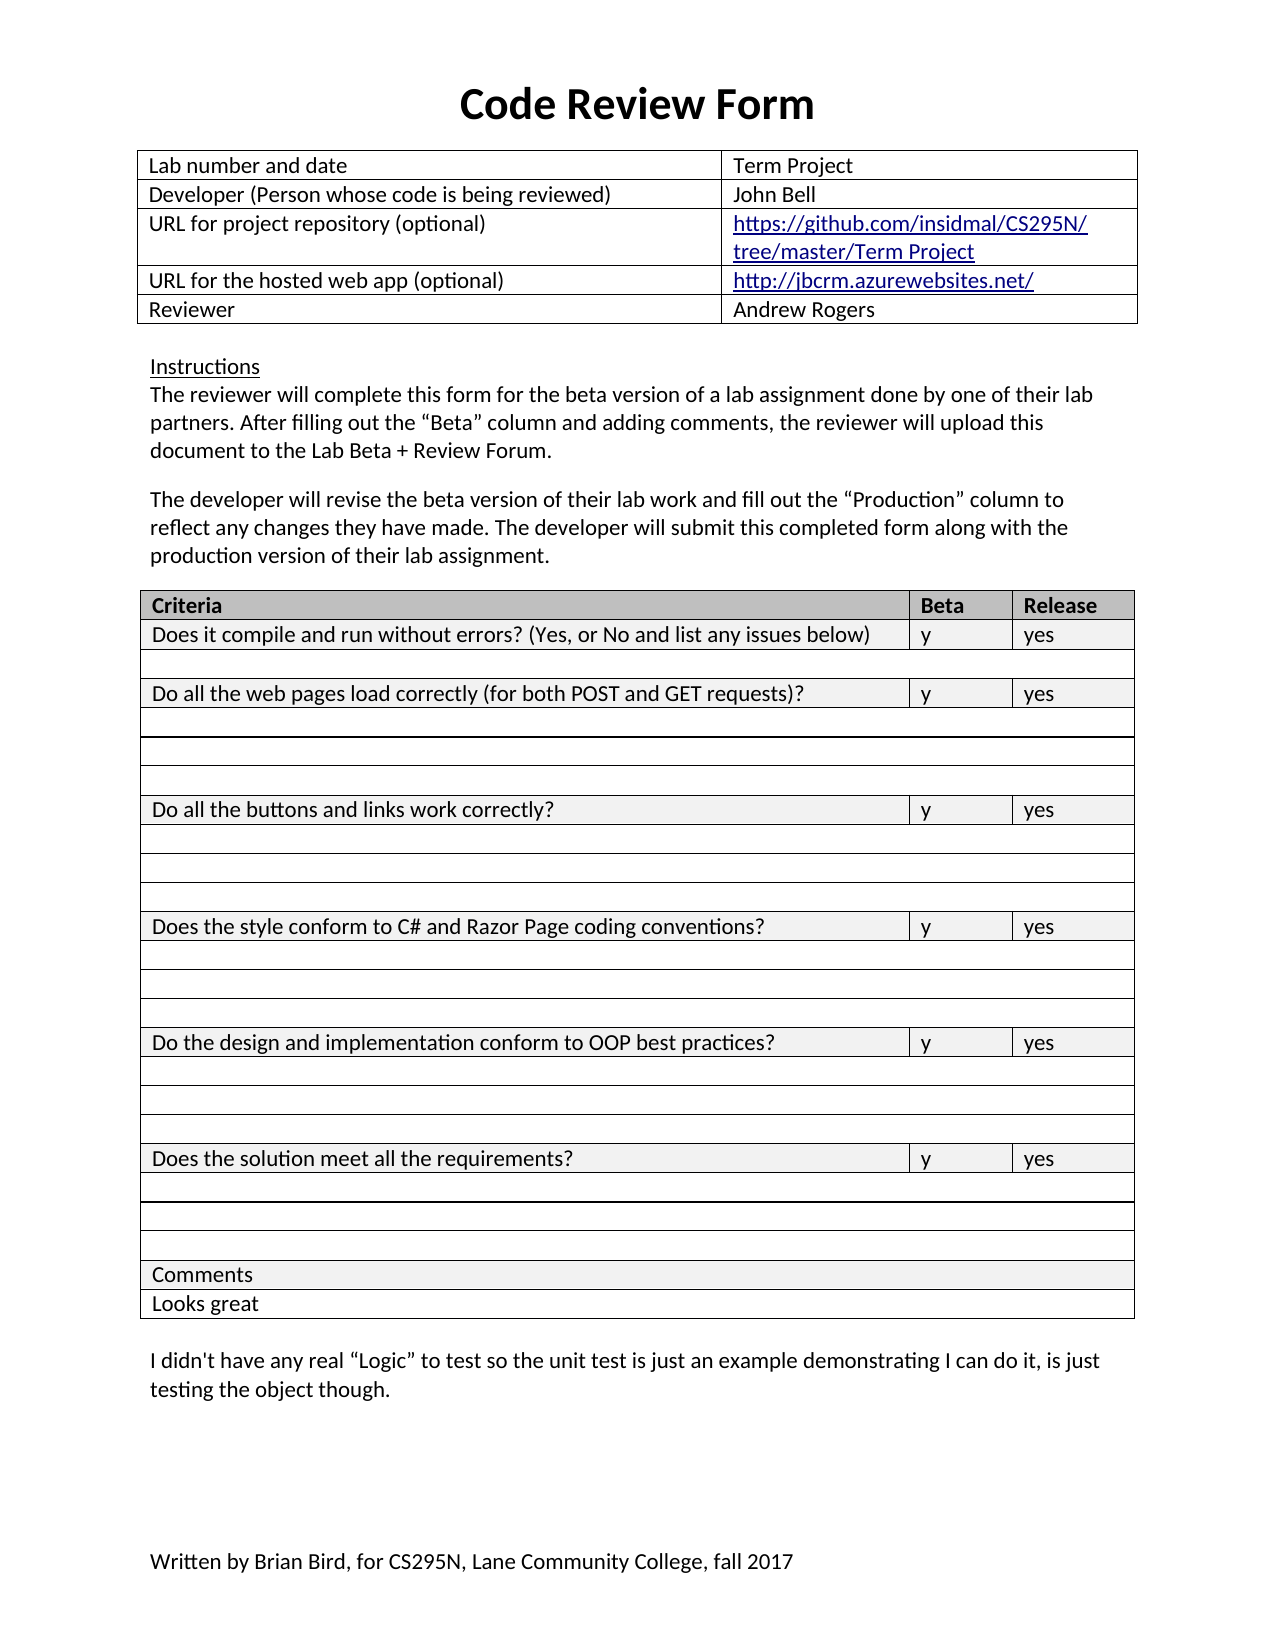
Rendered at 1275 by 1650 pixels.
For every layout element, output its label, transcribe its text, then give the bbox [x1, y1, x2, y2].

table_cell [141, 1057, 1134, 1085]
table_cell [141, 650, 1134, 678]
table_cell Do all the buttons and links work correctly? [141, 796, 909, 823]
table_cell yes [1013, 1144, 1134, 1172]
table_cell [141, 1203, 1134, 1230]
table_cell Comments [141, 1261, 1134, 1288]
table_cell [141, 825, 1134, 853]
table_cell yes [1013, 912, 1134, 940]
text Instructions [150, 324, 1125, 380]
table_cell [141, 738, 1134, 765]
table_cell John Bell [722, 180, 1137, 208]
table_cell Does the solution meet all the requirements? [141, 1144, 909, 1172]
table_cell y [910, 620, 1012, 649]
table_cell Do the design and implementation conform to OOP best practices? [141, 1028, 909, 1056]
table_header Lab number and date [138, 151, 721, 179]
table_cell y [910, 796, 1012, 823]
table_cell Reviewer [138, 295, 721, 323]
table_header Criteria [141, 591, 909, 619]
table_cell y [910, 1028, 1012, 1056]
table_cell http://jbcrm.azurewebsites.net/ [722, 266, 1137, 294]
table_cell [141, 970, 1134, 998]
table_cell [141, 1086, 1134, 1114]
table_header Term Project [722, 151, 1137, 179]
table_cell Andrew Rogers [722, 295, 1137, 323]
table_cell Developer (Person whose code is being reviewed) [138, 180, 721, 208]
table_cell [141, 941, 1134, 969]
table_cell [141, 1231, 1134, 1259]
table_cell [141, 999, 1134, 1027]
table_cell Does it compile and run without errors? (Yes, or No and list any issues below) [141, 620, 909, 649]
table_cell yes [1013, 1028, 1134, 1056]
table_cell yes [1013, 796, 1134, 823]
table_cell Looks great [141, 1290, 1134, 1318]
table_cell [141, 1173, 1134, 1201]
text The reviewer will complete this form for the beta version of a lab assignment done by one of their lab partners. After filling out the “Beta” column and adding comments, the reviewer will upload this document to the Lab Beta + Review Forum. [150, 380, 1125, 464]
table_cell [141, 708, 1134, 736]
table_header Release [1013, 591, 1134, 619]
table_header Beta [910, 591, 1012, 619]
table_cell URL for project repository (optional) [138, 209, 721, 265]
table_cell https://github.com/insidmal/CS295N/tree/master/Term Project [722, 209, 1137, 265]
table_cell [141, 854, 1134, 882]
table_cell yes [1013, 679, 1134, 707]
table_cell [141, 766, 1134, 794]
table_cell Do all the web pages load correctly (for both POST and GET requests)? [141, 679, 909, 707]
table_cell yes [1013, 620, 1134, 649]
table_cell [141, 1115, 1134, 1143]
table_cell URL for the hosted web app (optional) [138, 266, 721, 294]
text The developer will revise the beta version of their lab work and fill out the “Production” column to reflect any changes they have made. The developer will submit this completed form along with the production version of their lab assignment. [150, 485, 1125, 569]
table_cell y [910, 912, 1012, 940]
table_cell y [910, 679, 1012, 707]
table_cell y [910, 1144, 1012, 1172]
text I didn't have any real “Logic” to test so the unit test is just an example demonstrating I can do it, is just testing the object though. [150, 1347, 1125, 1403]
table_cell Does the style conform to C# and Razor Page coding conventions? [141, 912, 909, 940]
table_cell [141, 883, 1134, 911]
